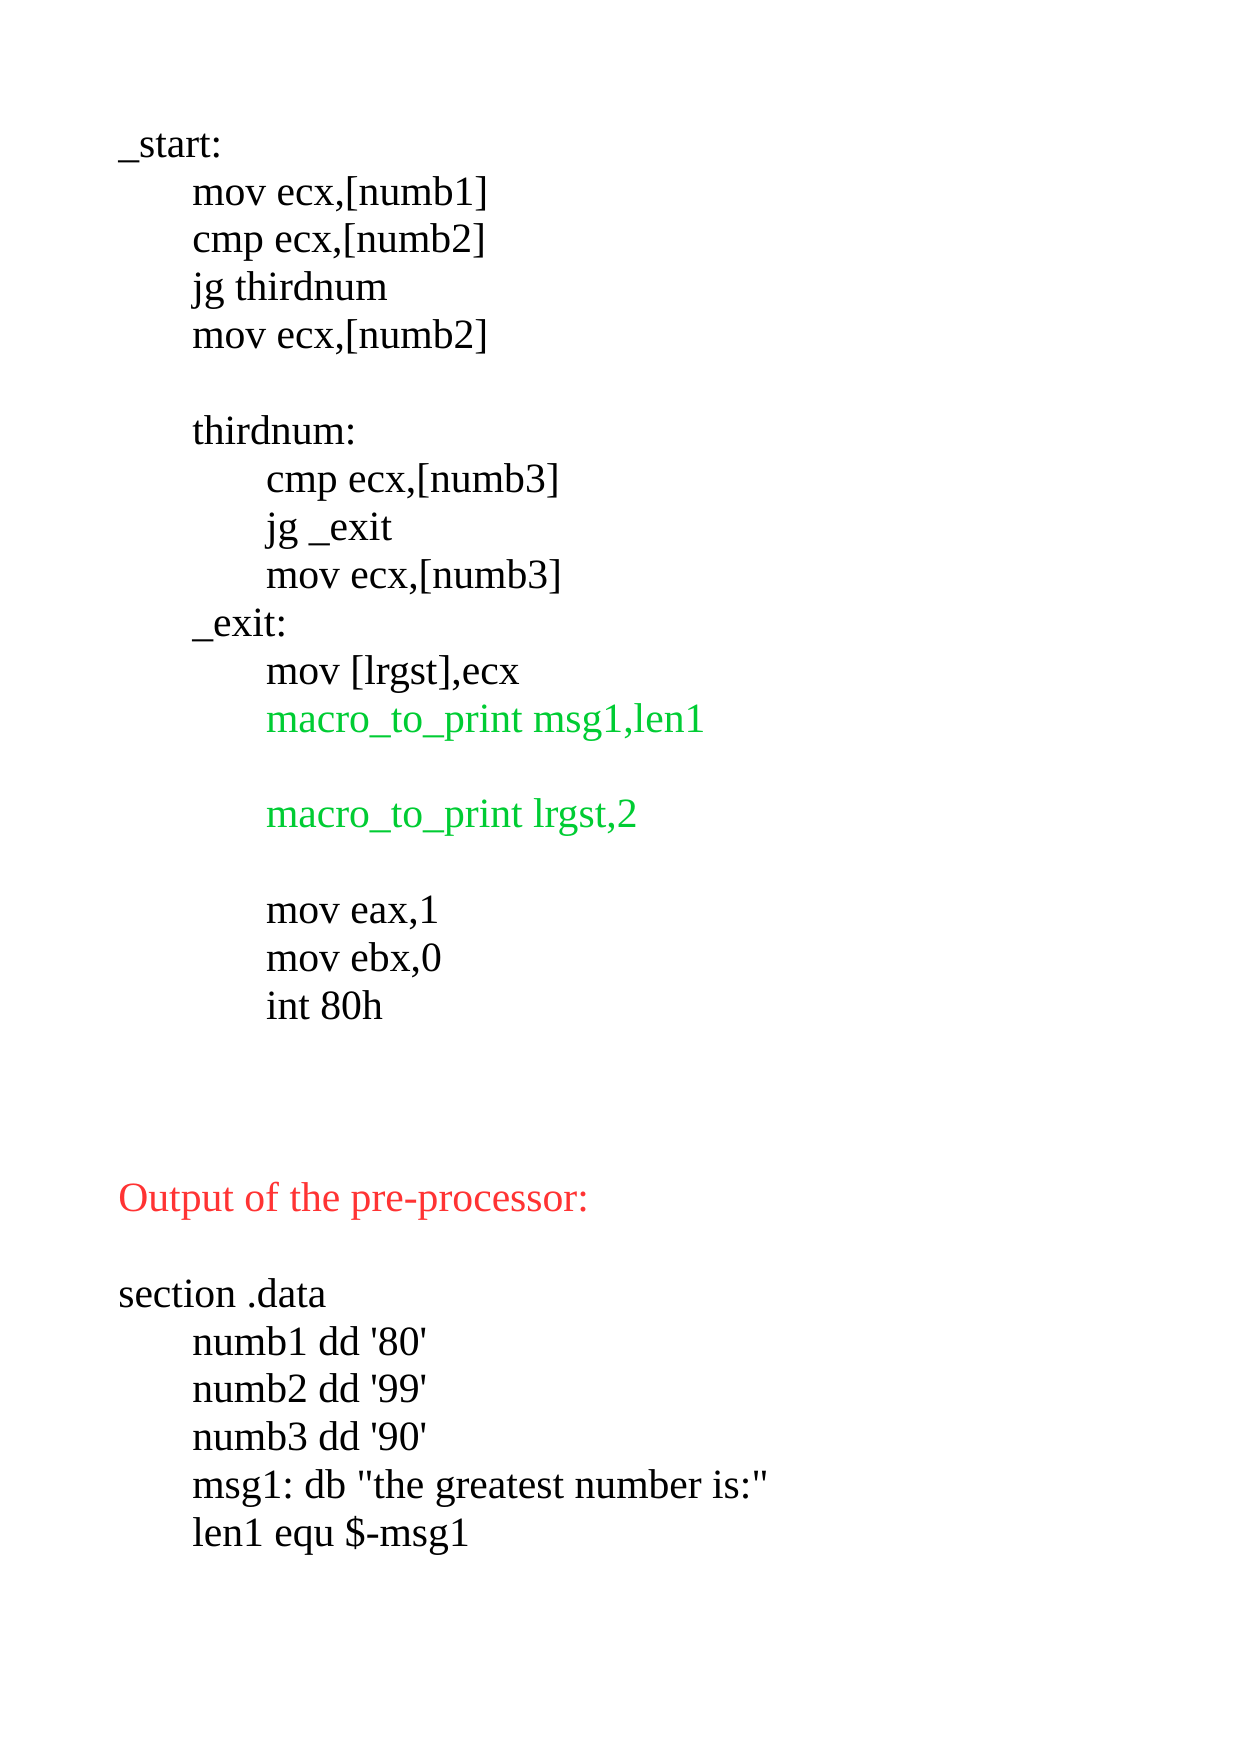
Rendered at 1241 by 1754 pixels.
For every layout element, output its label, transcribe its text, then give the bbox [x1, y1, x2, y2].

text mov ecx,[numb3] [118, 549, 1122, 597]
text int 80h [118, 981, 1122, 1028]
text numb2 dd '99' [118, 1364, 1122, 1412]
text _exit: [118, 597, 1122, 645]
text cmp ecx,[numb3] [118, 453, 1122, 501]
text mov ecx,[numb2] [118, 310, 1122, 358]
text numb1 dd '80' [118, 1316, 1122, 1364]
text Output of the pre-processor: [118, 1172, 1122, 1220]
text mov eax,1 [118, 885, 1122, 933]
text msg1: db "the greatest number is:" [118, 1460, 1122, 1508]
text jg thirdnum [118, 262, 1122, 310]
text thirdnum: [118, 406, 1122, 453]
text mov [lrgst],ecx [118, 645, 1122, 693]
text section .data [118, 1268, 1122, 1316]
text jg _exit [118, 501, 1122, 549]
text len1 equ $-msg1 [118, 1508, 1122, 1556]
text _start: [118, 118, 1122, 166]
text mov ecx,[numb1] [118, 166, 1122, 214]
text numb3 dd '90' [118, 1412, 1122, 1460]
text mov ebx,0 [118, 933, 1122, 981]
text macro_to_print lrgst,2 [118, 789, 1122, 837]
text cmp ecx,[numb2] [118, 214, 1122, 262]
text macro_to_print msg1,len1 [118, 693, 1122, 741]
